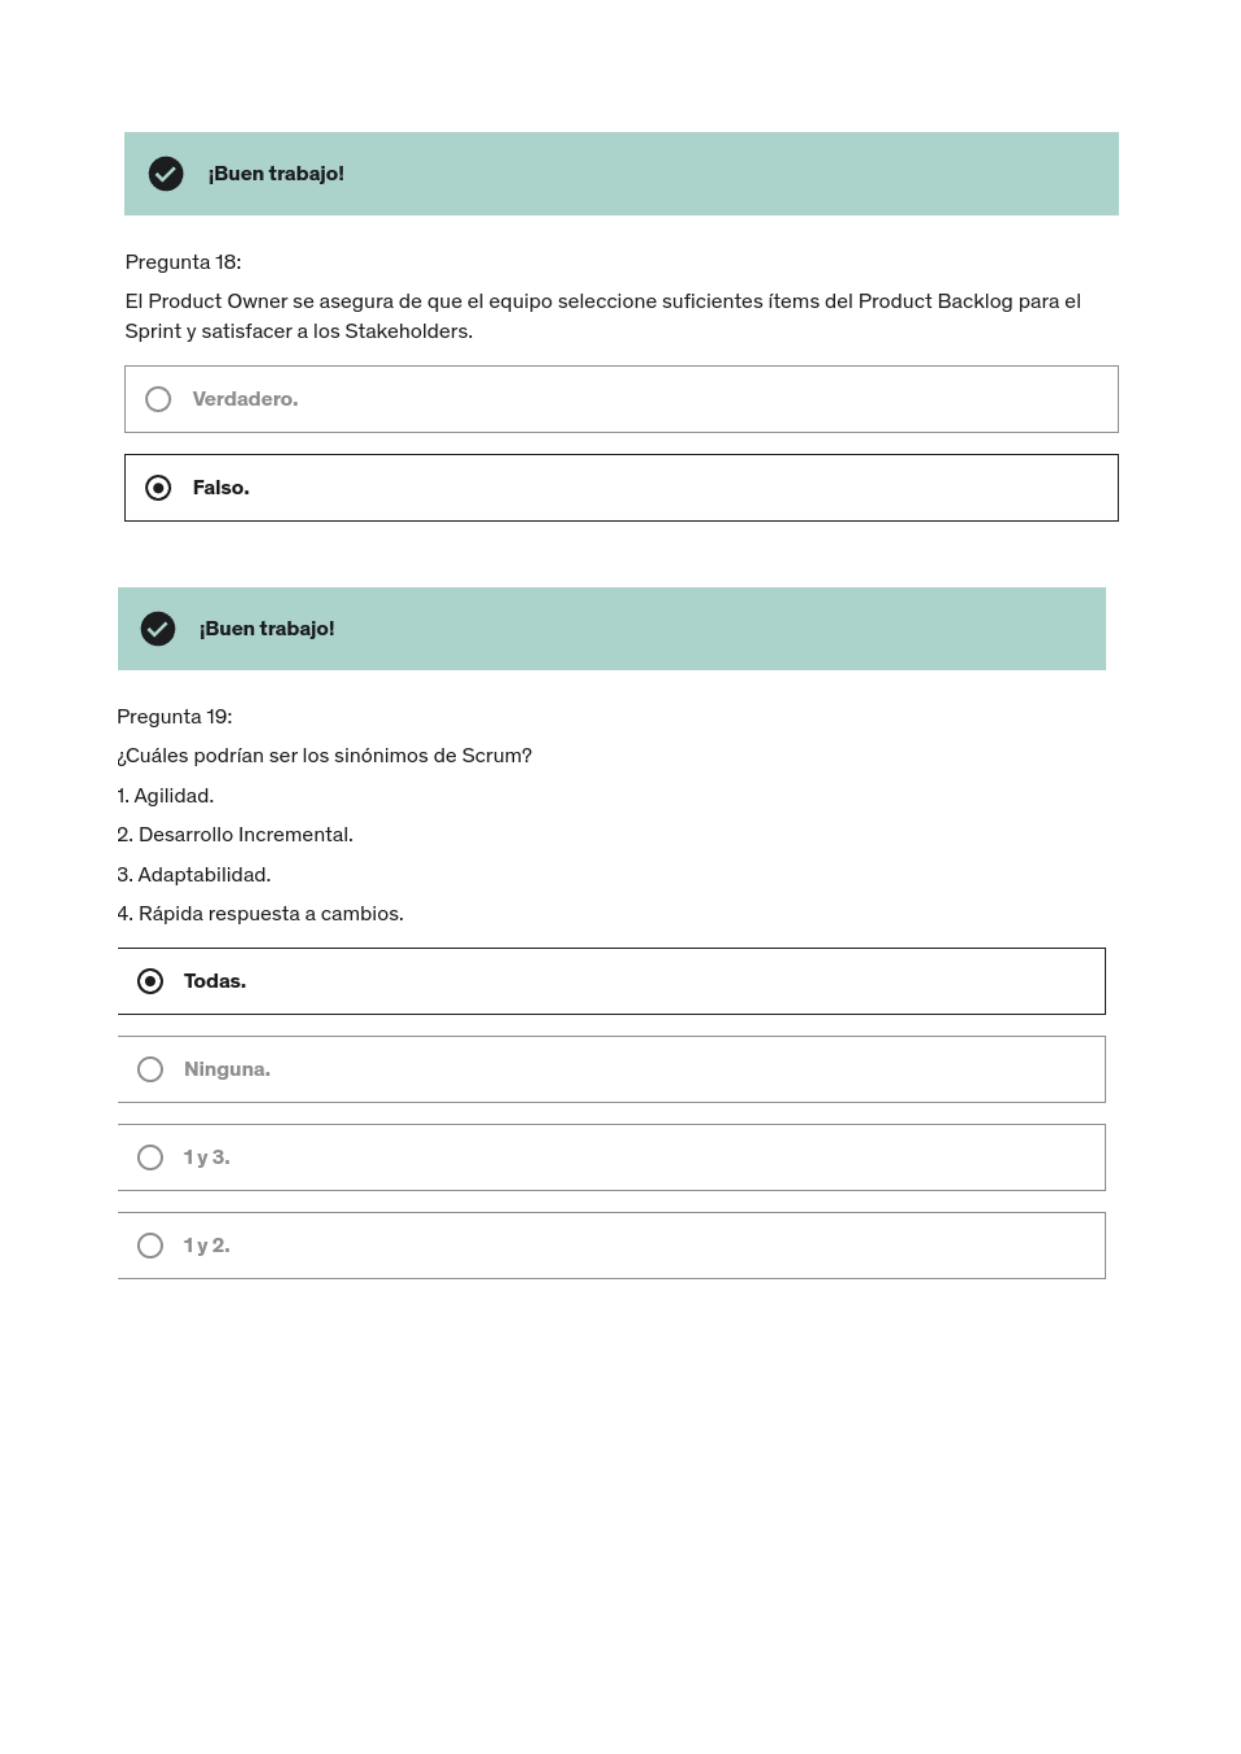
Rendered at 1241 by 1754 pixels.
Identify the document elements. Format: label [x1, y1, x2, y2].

picture [118, 127, 1123, 527]
picture [118, 582, 1123, 1282]
